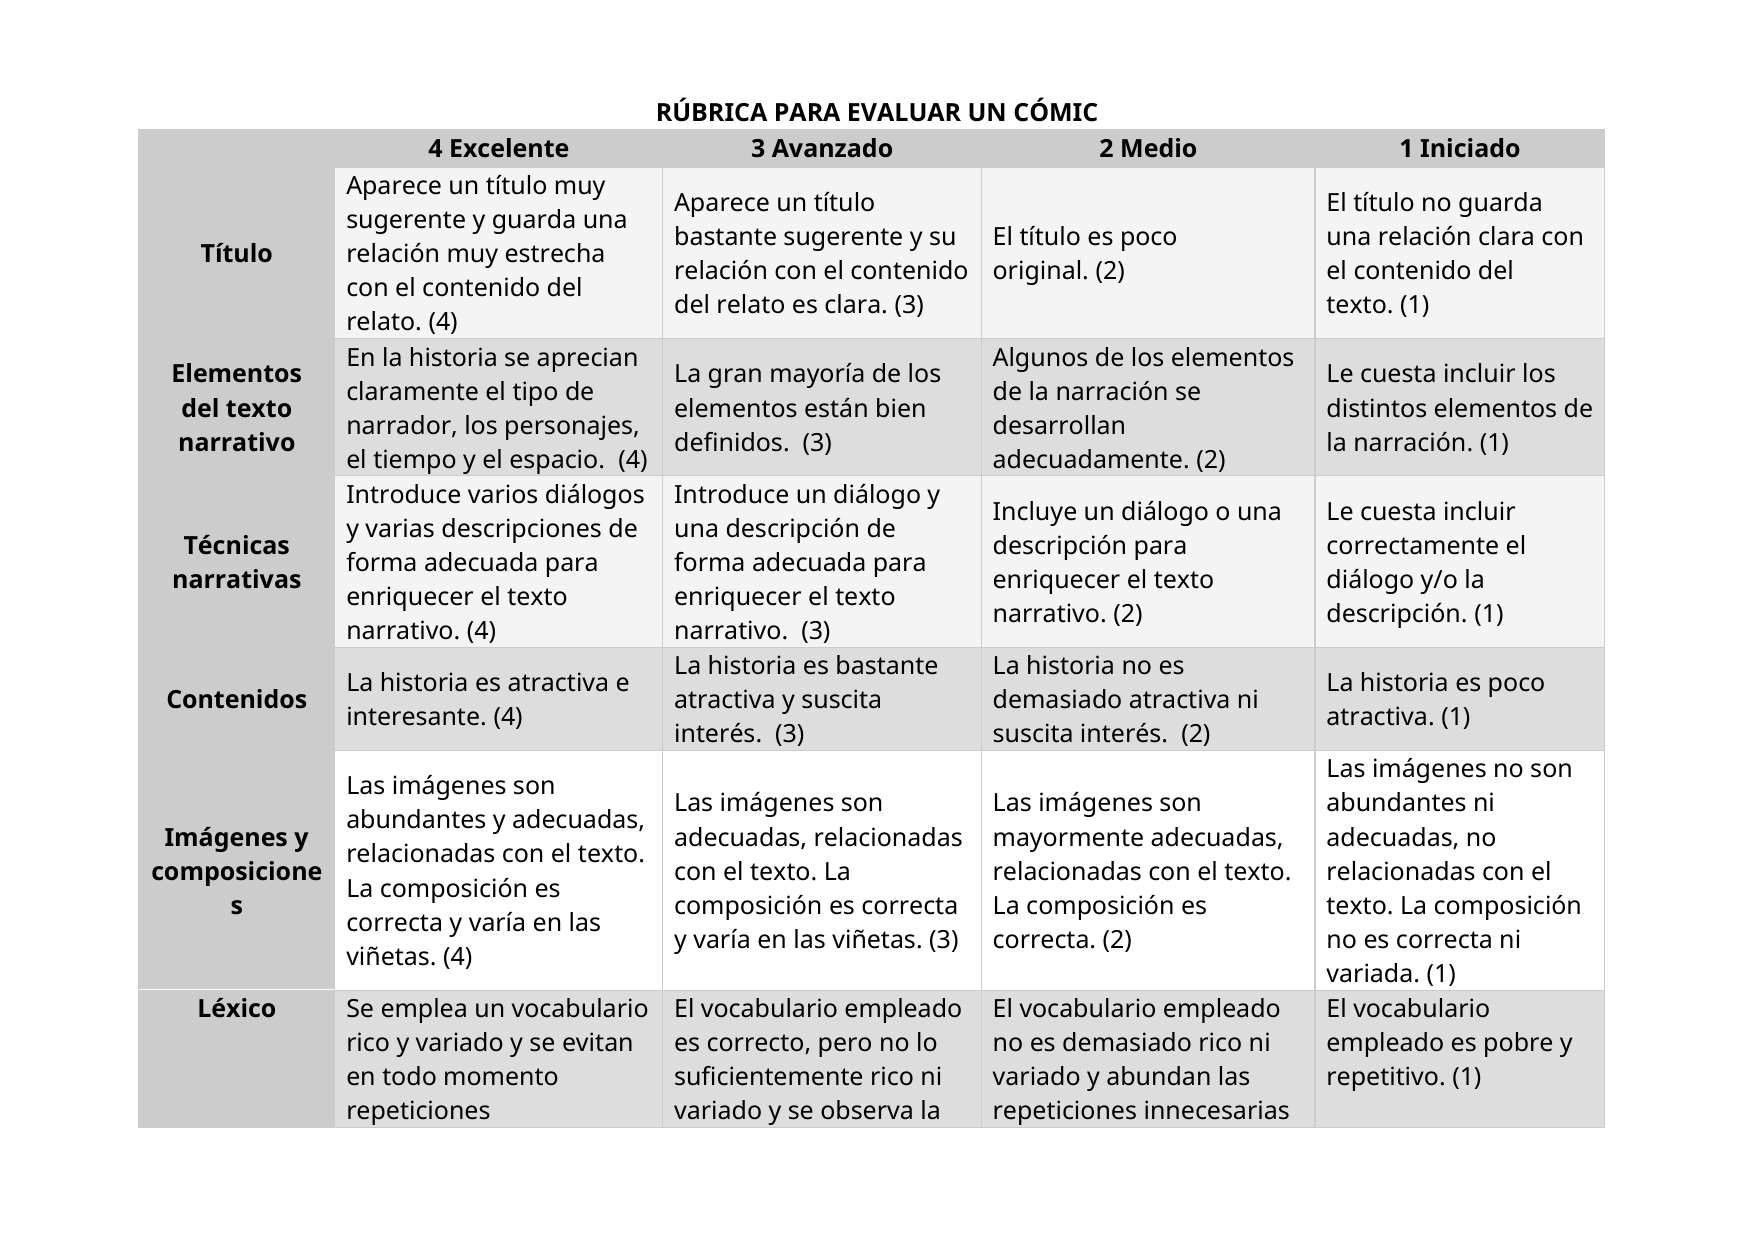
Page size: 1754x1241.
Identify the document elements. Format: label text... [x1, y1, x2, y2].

table_cell Imágenes y composiciones [139, 751, 334, 989]
text RÚBRICA PARA EVALUAR UN CÓMIC [148, 94, 1606, 128]
table_header 2 Medio [982, 130, 1314, 167]
table_header 4 Excelente [335, 130, 662, 167]
table_cell Aparece un título bastante sugerente y su relación con el contenido del relato es clara. (3) [663, 168, 981, 338]
table_cell Se emplea un vocabulario rico y variado y se evitan en todo momento repeticiones [335, 991, 662, 1127]
table_cell Léxico [139, 991, 334, 1127]
table_cell Contenidos [139, 648, 334, 750]
table_cell Incluye un diálogo o una descripción para enriquecer el texto narrativo. (2) [982, 476, 1314, 647]
table_cell Técnicas narrativas [139, 476, 334, 647]
table_cell Las imágenes son abundantes y adecuadas, relacionadas con el texto. La composición es correcta y varía en las viñetas. (4) [335, 751, 662, 989]
table_cell Las imágenes son mayormente adecuadas, relacionadas con el texto. La composición es correcta. (2) [982, 751, 1314, 989]
table_cell La historia no es demasiado atractiva ni suscita interés. (2) [982, 648, 1314, 750]
table_cell Las imágenes no son abundantes ni adecuadas, no relacionadas con el texto. La composición no es correcta ni variada. (1) [1316, 751, 1604, 989]
table_cell En la historia se aprecian claramente el tipo de narrador, los personajes, el tiempo y el espacio. (4) [335, 339, 662, 475]
table_cell Introduce un diálogo y una descripción de forma adecuada para enriquecer el texto narrativo. (3) [663, 476, 981, 647]
table_cell Elementos del texto narrativo [139, 339, 334, 475]
table_cell La gran mayoría de los elementos están bien definidos. (3) [663, 339, 981, 475]
table_header 3 Avanzado [663, 130, 981, 167]
table_cell La historia es atractiva e interesante. (4) [335, 648, 662, 750]
table_header 1 Iniciado [1316, 130, 1604, 167]
table_cell El vocabulario empleado no es demasiado rico ni variado y abundan las repeticiones innecesarias [982, 991, 1314, 1127]
table_cell Le cuesta incluir correctamente el diálogo y/o la descripción. (1) [1316, 476, 1604, 647]
table_cell Le cuesta incluir los distintos elementos de la narración. (1) [1316, 339, 1604, 475]
table_header [139, 130, 334, 167]
table_cell Algunos de los elementos de la narración se desarrollan adecuadamente. (2) [982, 339, 1314, 475]
table_cell Aparece un título muy sugerente y guarda una relación muy estrecha con el contenido del relato. (4) [335, 168, 662, 338]
table_cell Introduce varios diálogos y varias descripciones de forma adecuada para enriquecer el texto narrativo. (4) [335, 476, 662, 647]
table_cell Las imágenes son adecuadas, relacionadas con el texto. La composición es correcta y varía en las viñetas. (3) [663, 751, 981, 989]
table_cell La historia es poco atractiva. (1) [1316, 648, 1604, 750]
table_cell El título es poco original. (2) [982, 168, 1314, 338]
table_cell El vocabulario empleado es pobre y repetitivo. (1) [1316, 991, 1604, 1127]
table_cell El título no guarda una relación clara con el contenido del texto. (1) [1316, 168, 1604, 338]
table_cell El vocabulario empleado es correcto, pero no lo suficientemente rico ni variado y se observa la [663, 991, 981, 1127]
table_cell Título [139, 168, 334, 338]
table_cell La historia es bastante atractiva y suscita interés. (3) [663, 648, 981, 750]
